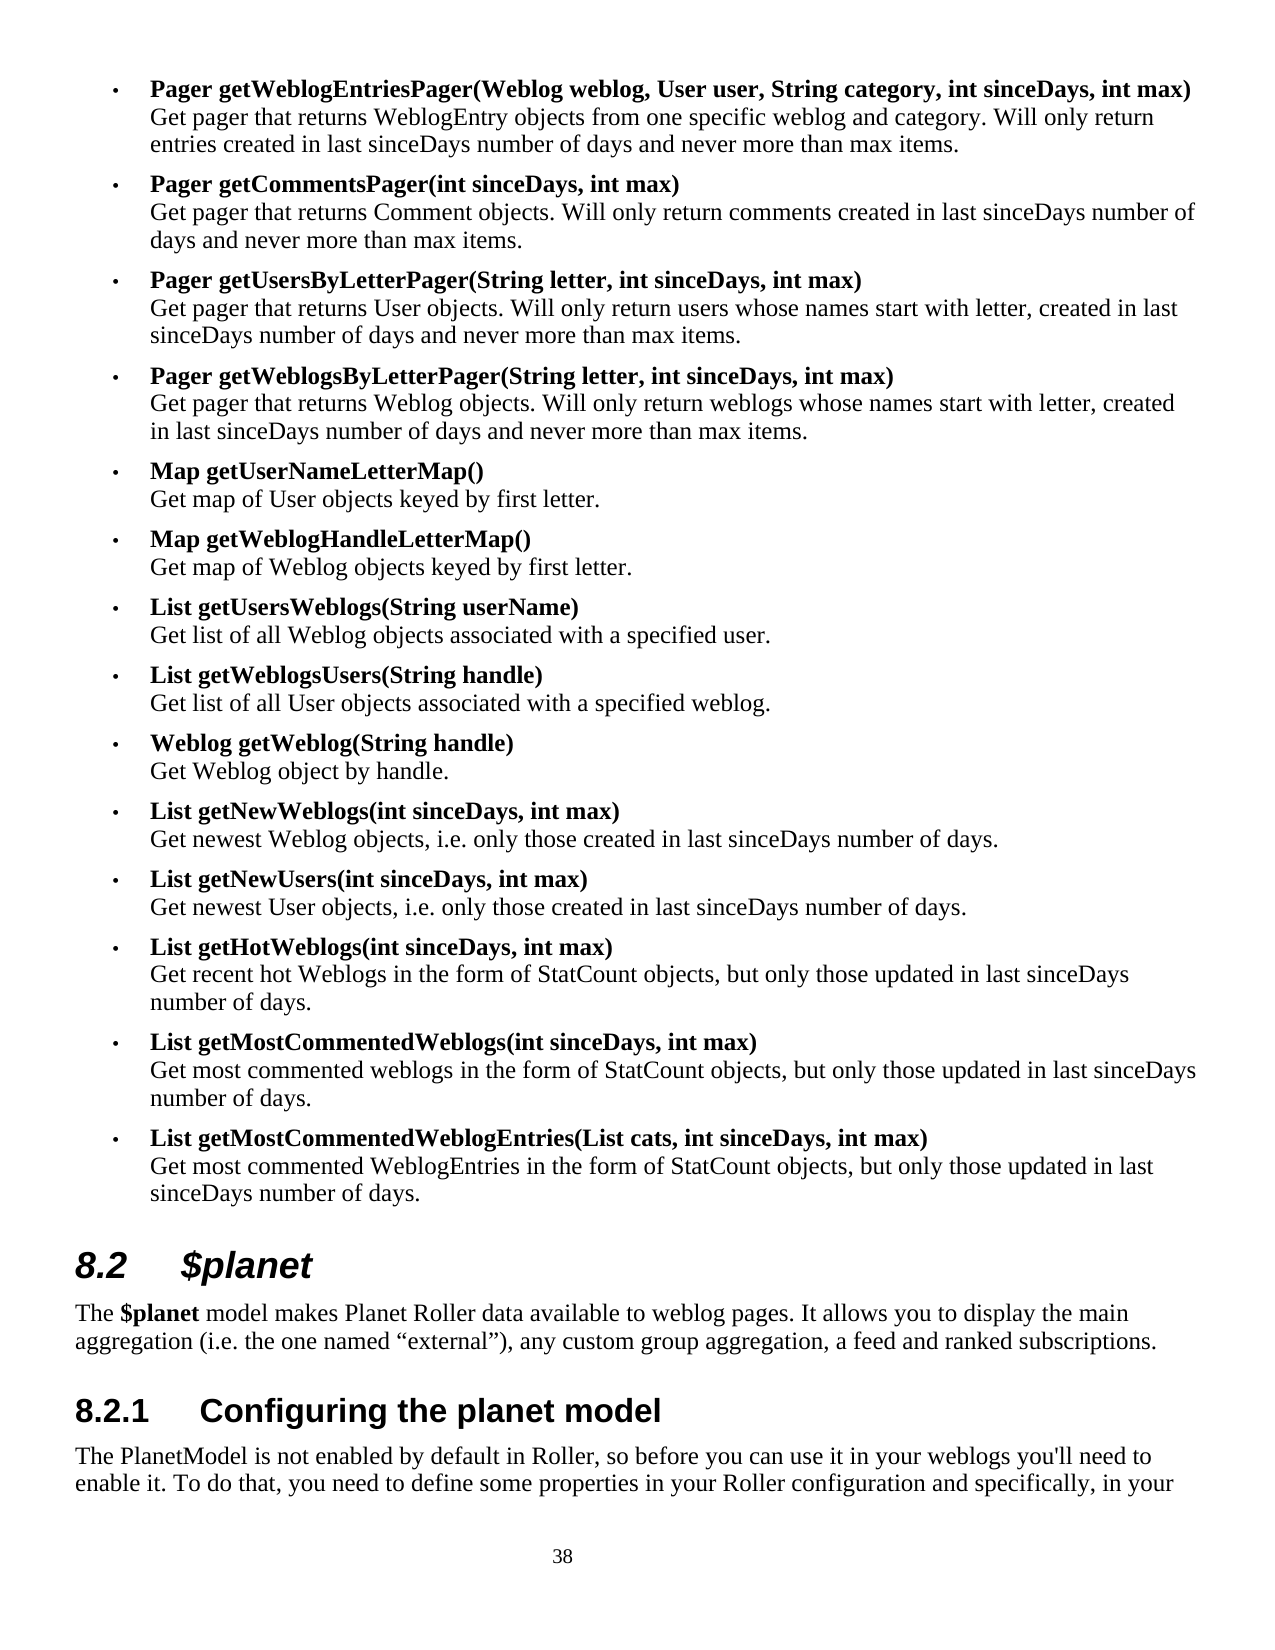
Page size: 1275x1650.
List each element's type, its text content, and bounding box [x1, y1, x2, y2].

subtitle $planet [75, 1245, 1200, 1287]
list List getUsersWeblogs(String userName) Get list of all Weblog objects associated with a specified user. [112, 593, 1200, 649]
text The $planet model makes Planet Roller data available to weblog pages. It allows you to display the main aggregation (i.e. the one named “external”), any custom group aggregation, a feed and ranked subscriptions. [75, 1299, 1200, 1354]
list Pager getCommentsPager(int sinceDays, int max) Get pager that returns Comment objects. Will only return comments created in last sinceDays number of days and never more than max items. [112, 171, 1200, 254]
list Pager getUsersByLetterPager(String letter, int sinceDays, int max) Get pager that returns User objects. Will only return users whose names start with letter, created in last sinceDays number of days and never more than max items. [112, 266, 1200, 349]
list List getWeblogsUsers(String handle) Get list of all User objects associated with a specified weblog. [112, 661, 1200, 717]
list List getMostCommentedWeblogs(int sinceDays, int max) Get most commented weblogs in the form of StatCount objects, but only those updated in last sinceDays number of days. [112, 1028, 1200, 1112]
text The PlanetModel is not enabled by default in Roller, so before you can use it in your weblogs you'll need to enable it. To do that, you need to define some properties in your Roller configuration and specifically, in your [75, 1442, 1200, 1497]
subtitle Configuring the planet model [75, 1392, 1200, 1429]
list Pager getWeblogsByLetterPager(String letter, int sinceDays, int max) Get pager that returns Weblog objects. Will only return weblogs whose names start with letter, created in last sinceDays number of days and never more than max items. [112, 362, 1200, 445]
list Map getUserNameLetterMap() Get map of User objects keyed by first letter. [112, 457, 1200, 513]
list List getMostCommentedWeblogEntries(List cats, int sinceDays, int max) Get most commented WeblogEntries in the form of StatCount objects, but only those updated in last sinceDays number of days. [112, 1124, 1200, 1207]
list List getHotWeblogs(int sinceDays, int max) Get recent hot Weblogs in the form of StatCount objects, but only those updated in last sinceDays number of days. [112, 933, 1200, 1016]
list Map getWeblogHandleLetterMap() Get map of Weblog objects keyed by first letter. [112, 525, 1200, 581]
list Pager getWeblogEntriesPager(Weblog weblog, User user, String category, int sinceDays, int max) Get pager that returns WeblogEntry objects from one specific weblog and category. Will only return entries created in last sinceDays number of days and never more than max items. [112, 75, 1200, 158]
list List getNewUsers(int sinceDays, int max) Get newest User objects, i.e. only those created in last sinceDays number of days. [112, 865, 1200, 920]
list List getNewWeblogs(int sinceDays, int max) Get newest Weblog objects, i.e. only those created in last sinceDays number of days. [112, 797, 1200, 852]
list Weblog getWeblog(String handle) Get Weblog object by handle. [112, 729, 1200, 784]
